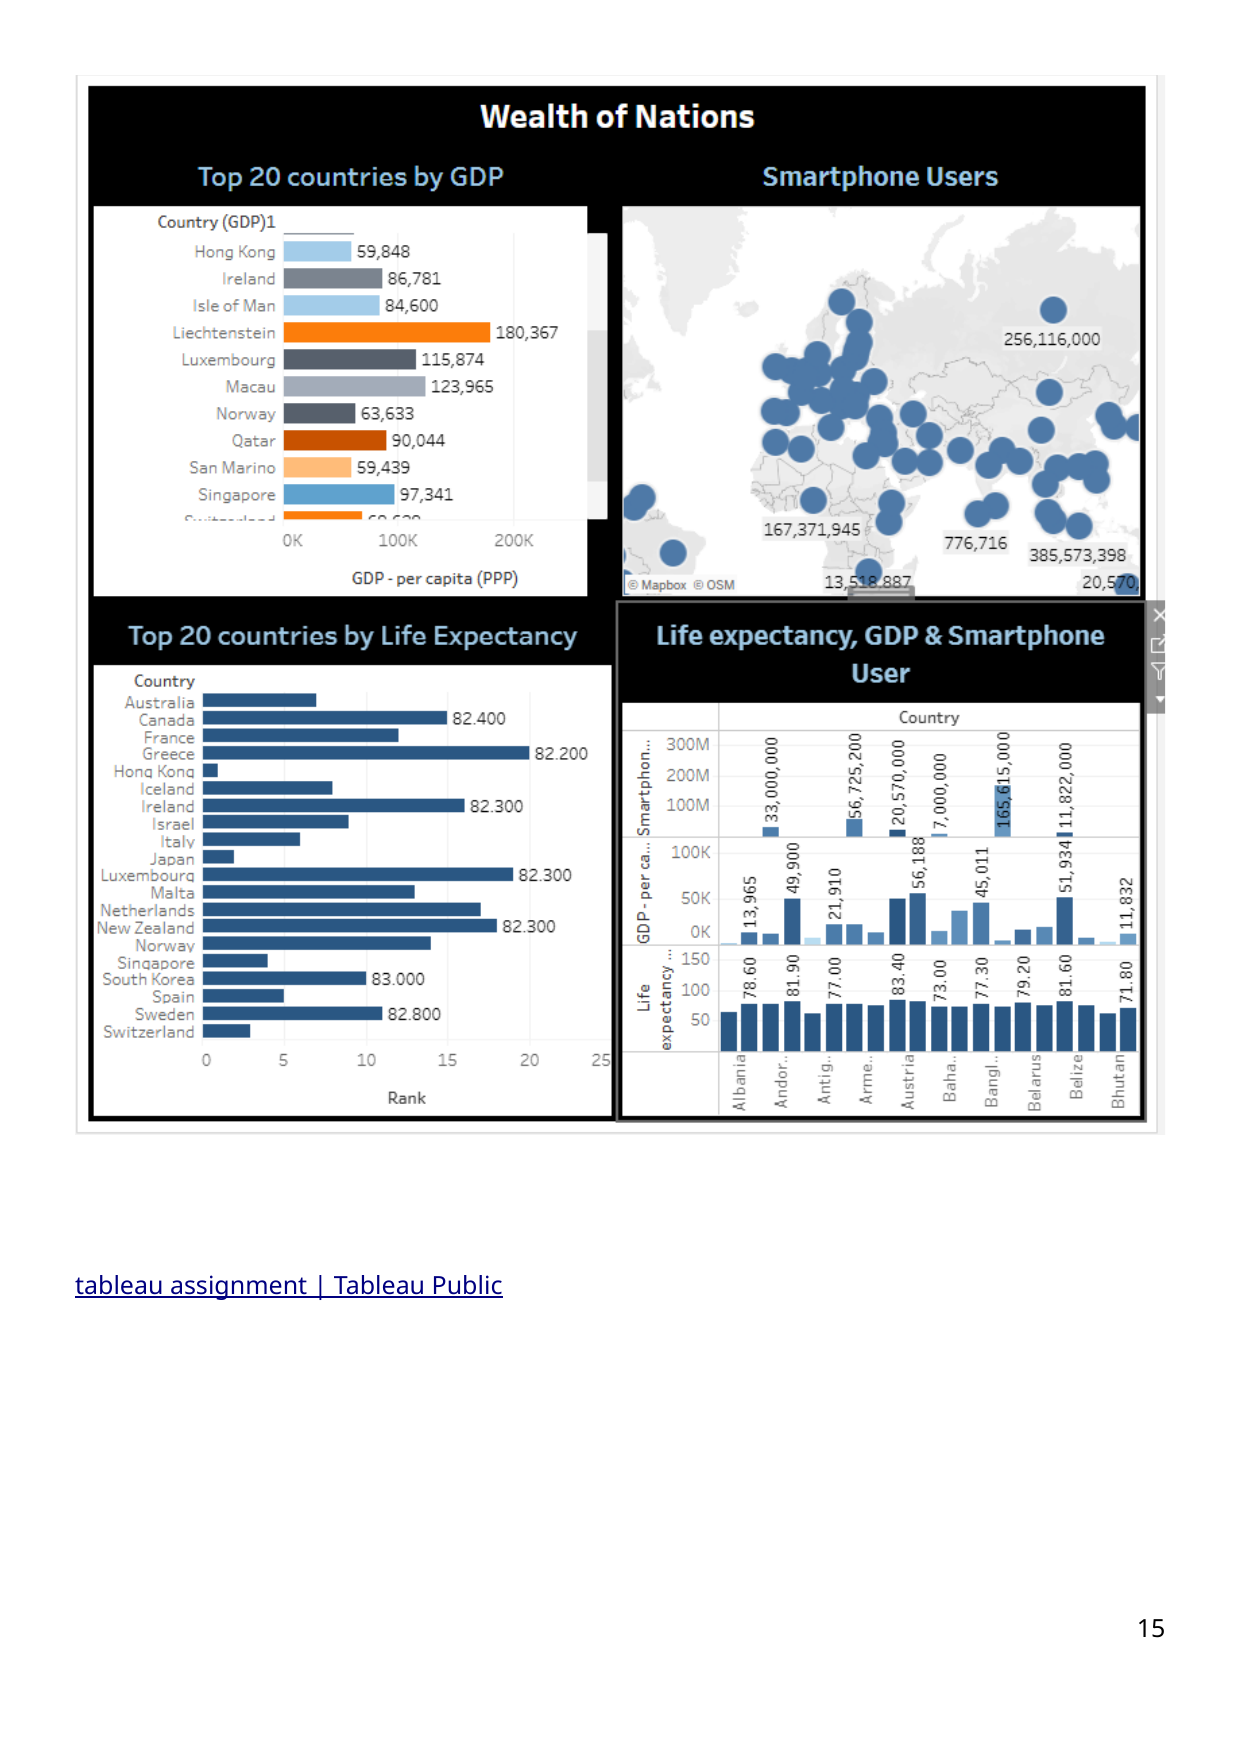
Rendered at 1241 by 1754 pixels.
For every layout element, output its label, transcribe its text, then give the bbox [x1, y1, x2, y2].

text tableau assignment | Tableau Public [75, 1268, 1165, 1302]
